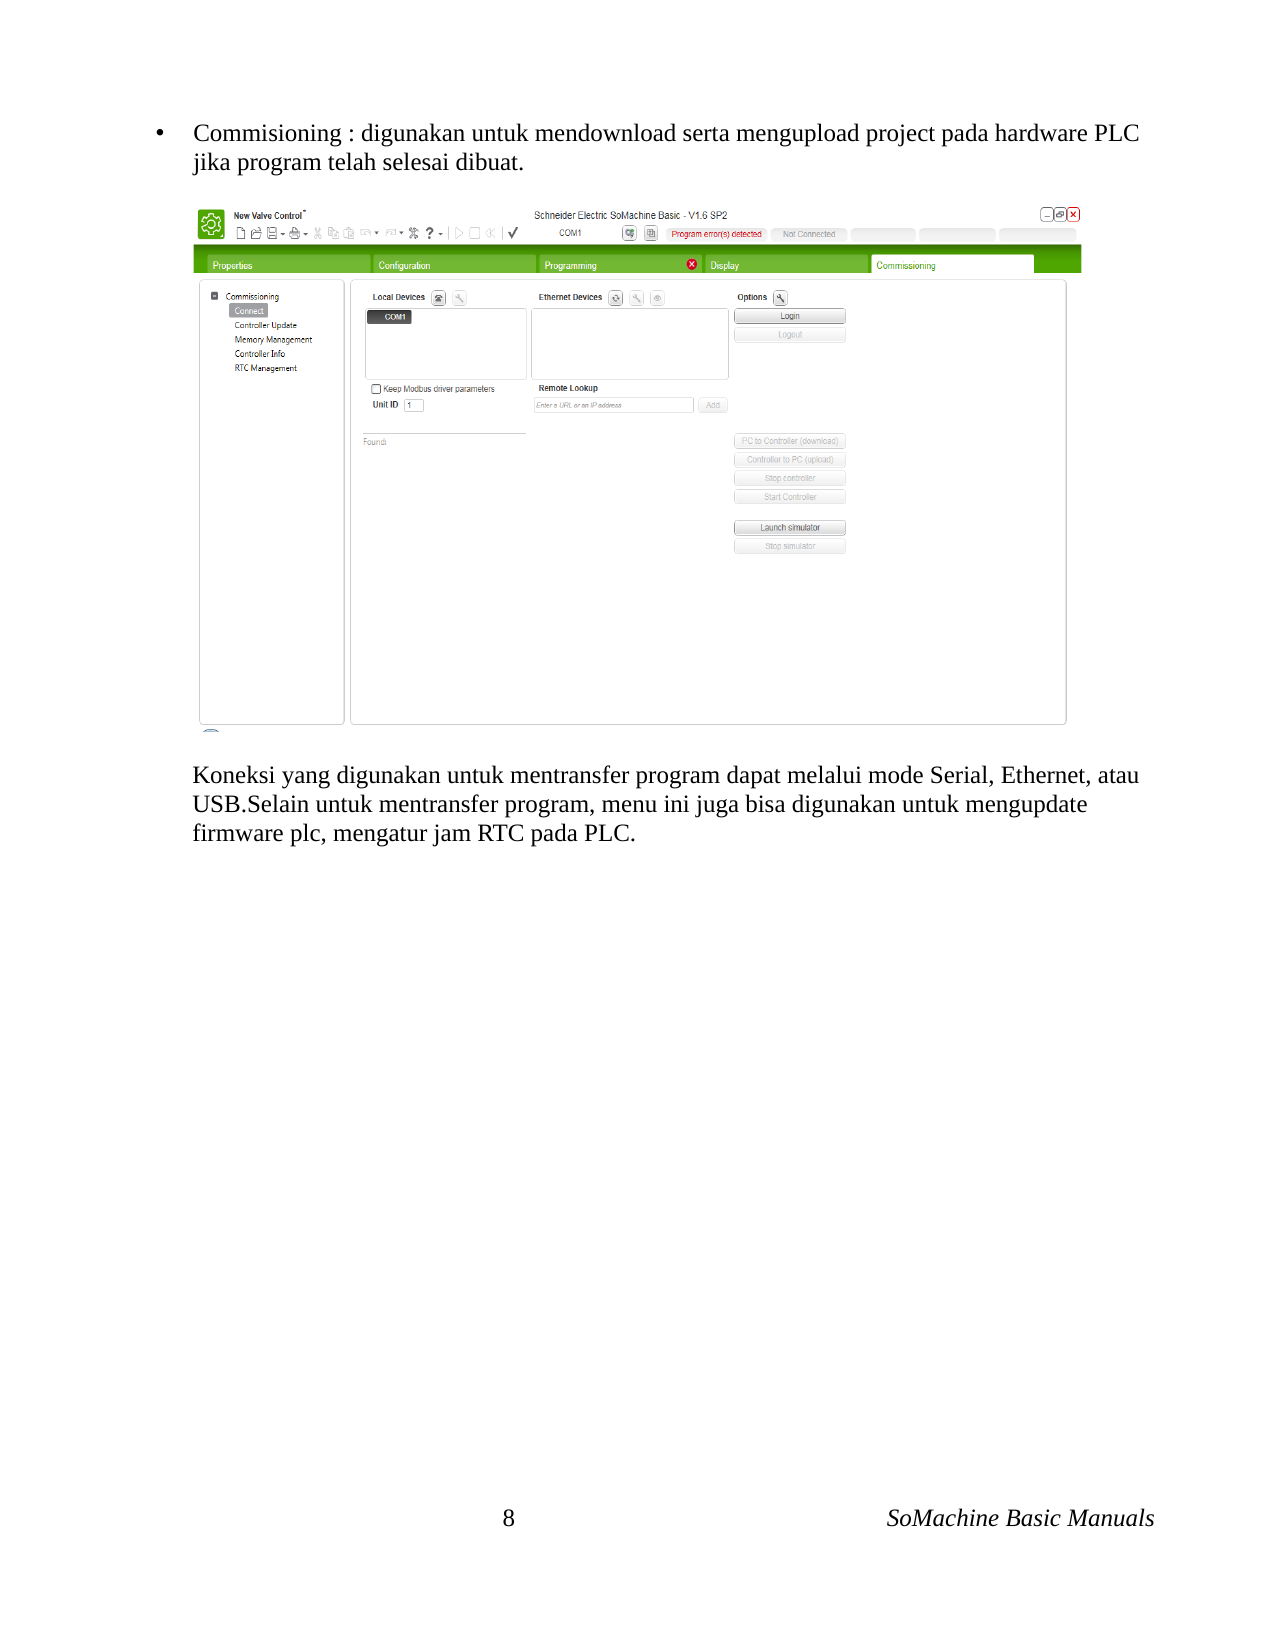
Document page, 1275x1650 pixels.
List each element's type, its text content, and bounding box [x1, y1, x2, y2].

picture [193, 204, 1082, 732]
list Commisioning : digunakan untuk mendownload serta mengupload project pada hardware PLC jika program telah selesai dibuat. [156, 118, 1157, 176]
text Koneksi yang digunakan untuk mentransfer program dapat melalui mode Serial, Ethernet, atau USB.Selain untuk mentransfer program, menu ini juga bisa digunakan untuk mengupdate firmware plc, mengatur jam RTC pada PLC. [118, 760, 1157, 846]
